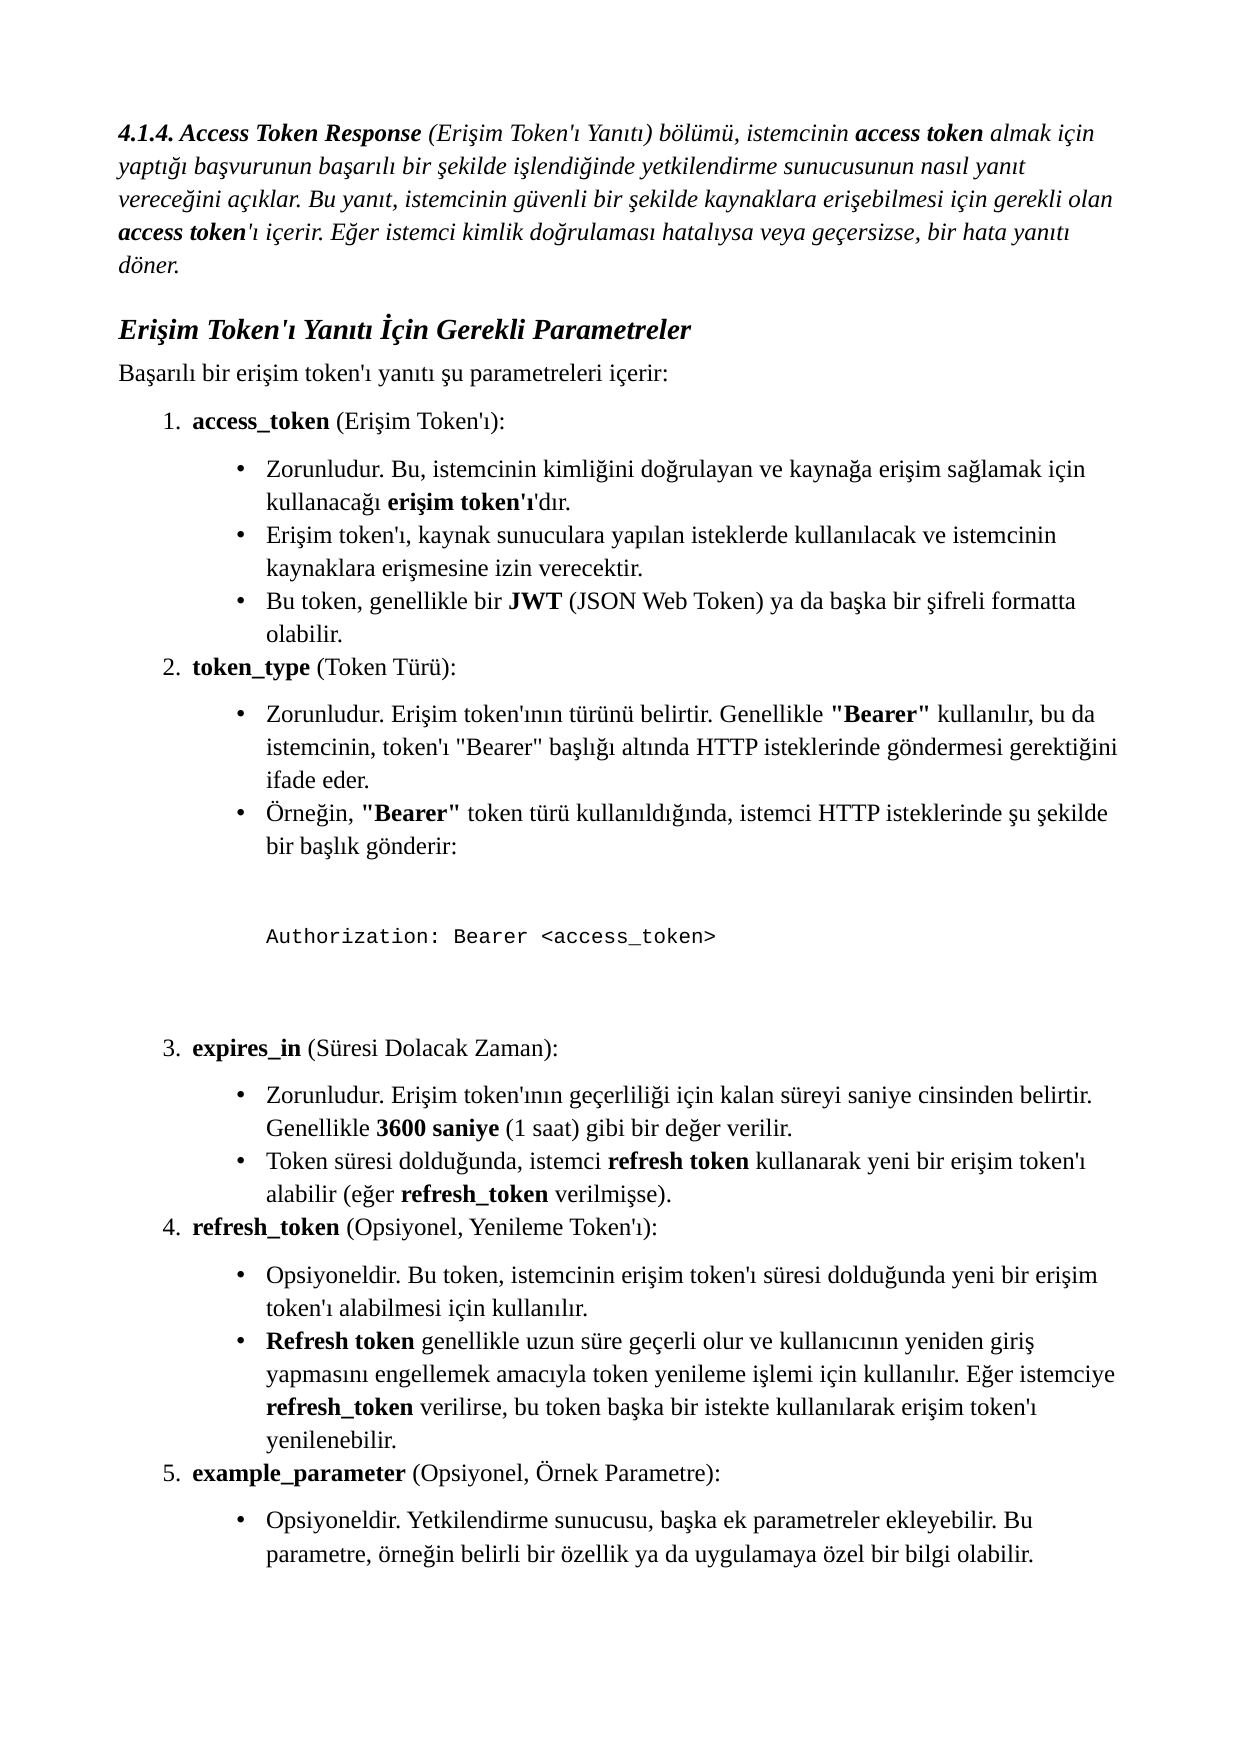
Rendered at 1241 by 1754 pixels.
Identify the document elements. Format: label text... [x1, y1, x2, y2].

subtitle Erişim Token'ı Yanıtı İçin Gerekli Parametreler [118, 312, 1122, 346]
list Token süresi dolduğunda, istemci refresh token kullanarak yeni bir erişim token'ı alabilir (eğer refresh_token verilmişse). [236, 1146, 1122, 1208]
list Erişim token'ı, kaynak sunuculara yapılan isteklerde kullanılacak ve istemcinin kaynaklara erişmesine izin verecektir. [236, 520, 1122, 581]
list Zorunludur. Erişim token'ının geçerliliği için kalan süreyi saniye cinsinden belirtir. Genellikle 3600 saniye (1 saat) gibi bir değer verilir. [236, 1080, 1122, 1142]
list Bu token, genellikle bir JWT (JSON Web Token) ya da başka bir şifreli formatta olabilir. [236, 586, 1122, 647]
list token_type (Token Türü): [162, 652, 1122, 681]
list Örneğin, "Bearer" token türü kullanıldığında, istemci HTTP isteklerinde şu şekilde bir başlık gönderir: [236, 798, 1122, 860]
list refresh_token (Opsiyonel, Yenileme Token'ı): [162, 1212, 1122, 1241]
list example_parameter (Opsiyonel, Örnek Parametre): [162, 1458, 1122, 1487]
list access_token (Erişim Token'ı): [162, 406, 1122, 435]
list Zorunludur. Erişim token'ının türünü belirtir. Genellikle "Bearer" kullanılır, bu da istemcinin, token'ı "Bearer" başlığı altında HTTP isteklerinde göndermesi gerektiğini ifade eder. [236, 699, 1122, 794]
list Authorization: Bearer <access_token> [236, 926, 1122, 950]
list Refresh token genellikle uzun süre geçerli olur ve kullanıcının yeniden giriş yapmasını engellemek amacıyla token yenileme işlemi için kullanılır. Eğer istemciye refresh_token verilirse, bu token başka bir istekte kullanılarak erişim token'ı yenilenebilir. [236, 1326, 1122, 1454]
text Başarılı bir erişim token'ı yanıtı şu parametreleri içerir: [118, 358, 1122, 387]
text 4.1.4. Access Token Response (Erişim Token'ı Yanıtı) bölümü, istemcinin access token almak için yaptığı başvurunun başarılı bir şekilde işlendiğinde yetkilendirme sunucusunun nasıl yanıt vereceğini açıklar. Bu yanıt, istemcinin güvenli bir şekilde kaynaklara erişebilmesi için gerekli olan access token'ı içerir. Eğer istemci kimlik doğrulaması hatalıysa veya geçersizse, bir hata yanıtı döner. [118, 118, 1122, 279]
list Opsiyoneldir. Bu token, istemcinin erişim token'ı süresi dolduğunda yeni bir erişim token'ı alabilmesi için kullanılır. [236, 1260, 1122, 1322]
list Opsiyoneldir. Yetkilendirme sunucusu, başka ek parametreler ekleyebilir. Bu parametre, örneğin belirli bir özellik ya da uygulamaya özel bir bilgi olabilir. [236, 1506, 1122, 1567]
list Zorunludur. Bu, istemcinin kimliğini doğrulayan ve kaynağa erişim sağlamak için kullanacağı erişim token'ı'dır. [236, 454, 1122, 515]
list expires_in (Süresi Dolacak Zaman): [162, 1033, 1122, 1061]
